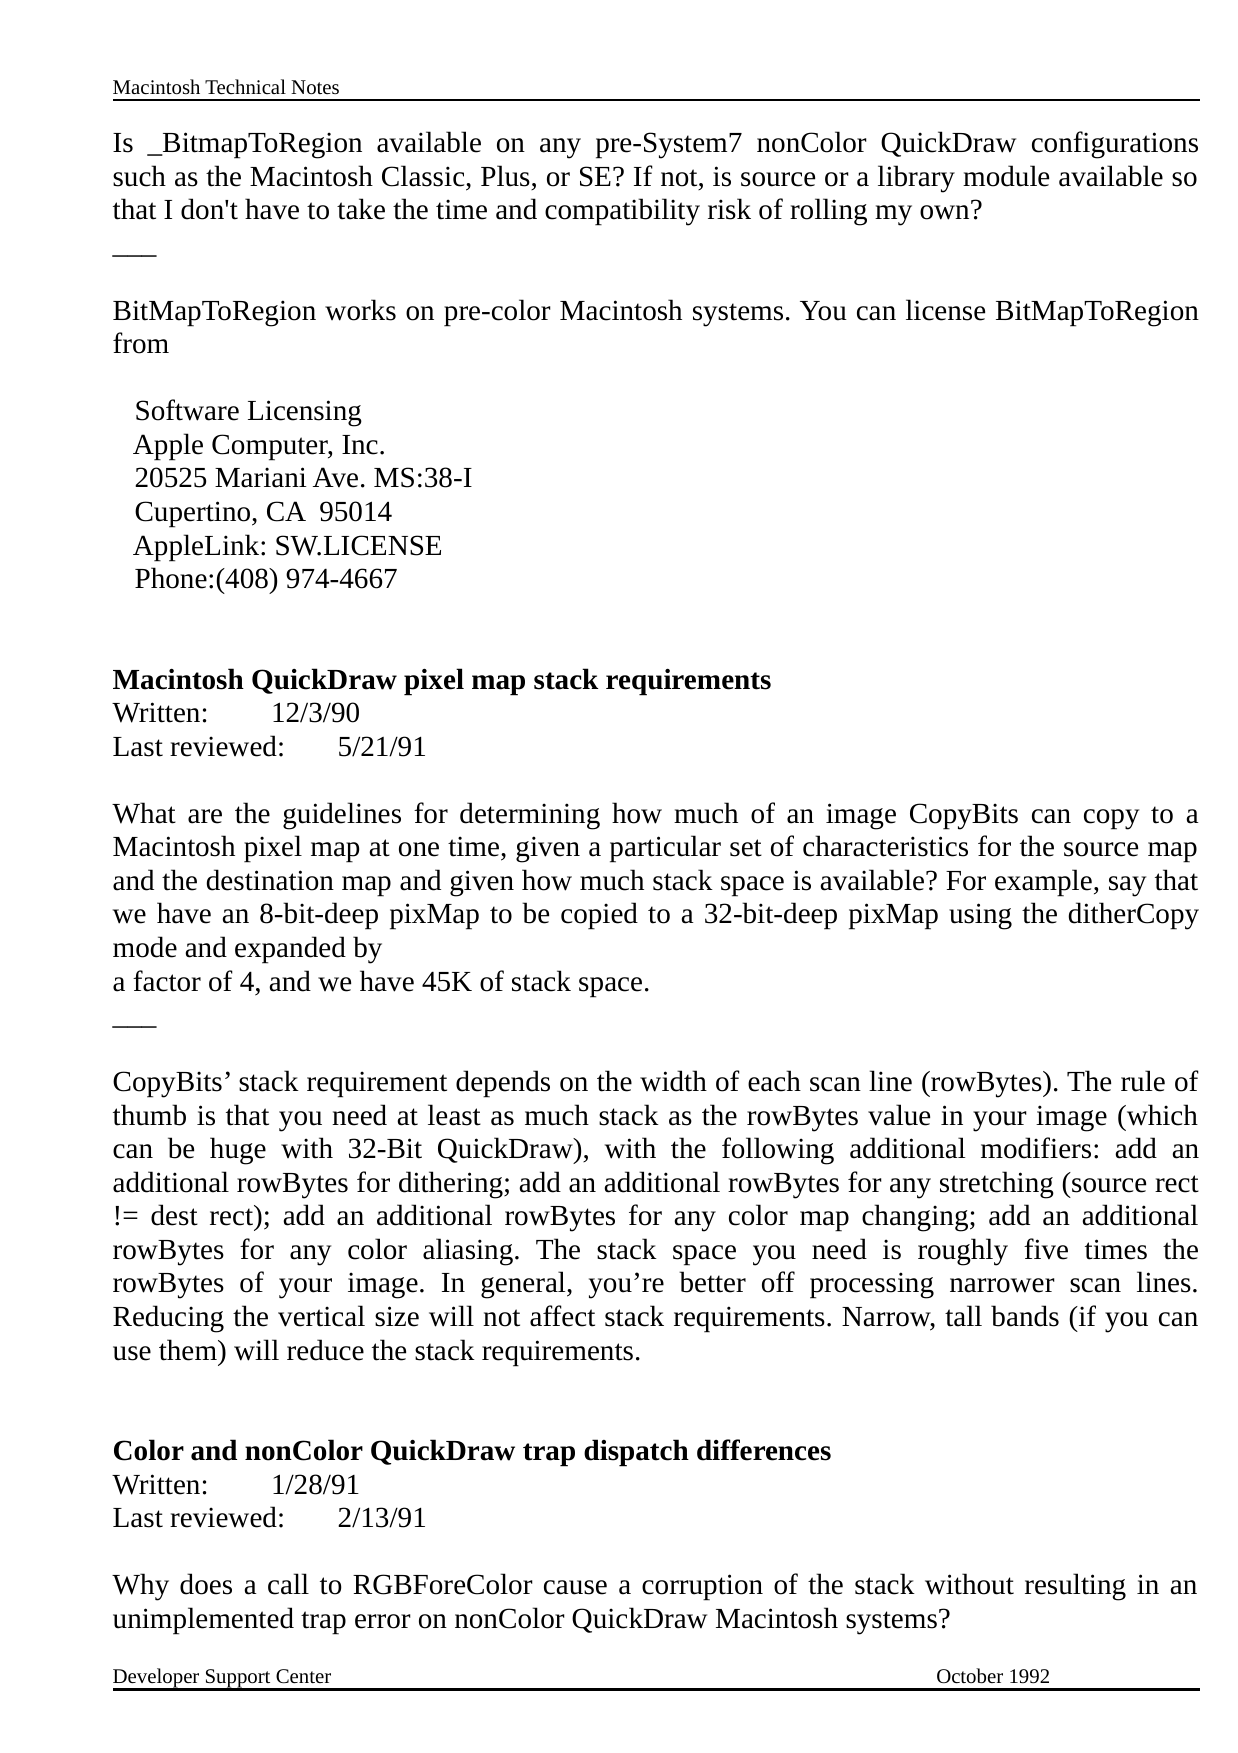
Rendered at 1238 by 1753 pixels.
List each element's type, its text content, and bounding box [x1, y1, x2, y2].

text Macintosh QuickDraw pixel map stack requirements [112, 662, 1200, 695]
text Is _BitmapToRegion available on any pre-System7 nonColor QuickDraw configurations such as the Macintosh Classic, Plus, or SE? If not, is source or a library module available so that I don't have to take the time and compatibility risk of rolling my own? [112, 125, 1200, 226]
text a factor of 4, and we have 45K of stack space. [112, 964, 1200, 997]
text CopyBits’ stack requirement depends on the width of each scan line (rowBytes). The rule of thumb is that you need at least as much stack as the rowBytes value in your image (which can be huge with 32-Bit QuickDraw), with the following additional modifiers: add an additional rowBytes for dithering; add an additional rowBytes for any stretching (source rect != dest rect); add an additional rowBytes for any color map changing; add an additional rowBytes for any color aliasing. The stack space you need is roughly five times the rowBytes of your image. In general, you’re better off processing narrower scan lines. Reducing the vertical size will not affect stack requirements. Narrow, tall bands (if you can use them) will reduce the stack requirements. [112, 1064, 1200, 1366]
text 20525 Mariani Ave. MS:38-I [112, 461, 1200, 494]
text Color and nonColor QuickDraw trap dispatch differences [112, 1433, 1200, 1467]
text Apple Computer, Inc. [112, 427, 1200, 461]
text Last reviewed: 5/21/91 [112, 729, 1200, 762]
text What are the guidelines for determining how much of an image CopyBits can copy to a Macintosh pixel map at one time, given a particular set of characteristics for the source map and the destination map and given how much stack space is available? For example, say that we have an 8-bit-deep pixMap to be copied to a 32-bit-deep pixMap using the ditherCopy mode and expanded by [112, 796, 1200, 964]
text Cupertino, CA 95014 [112, 494, 1200, 528]
text Why does a call to RGBForeColor cause a corruption of the stack without resulting in an unimplemented trap error on nonColor QuickDraw Macintosh systems? [112, 1567, 1200, 1634]
text BitMapToRegion works on pre-color Macintosh systems. You can license BitMapToRegion from [112, 293, 1200, 360]
text Written: 12/3/90 [112, 695, 1200, 729]
text ___ [112, 997, 1200, 1031]
text Last reviewed: 2/13/91 [112, 1500, 1200, 1534]
text ___ [112, 226, 1200, 259]
text Written: 1/28/91 [112, 1467, 1200, 1500]
text AppleLink: SW.LICENSE [112, 528, 1200, 561]
text Software Licensing [112, 393, 1200, 427]
text Phone:(408) 974-4667 [112, 561, 1200, 595]
